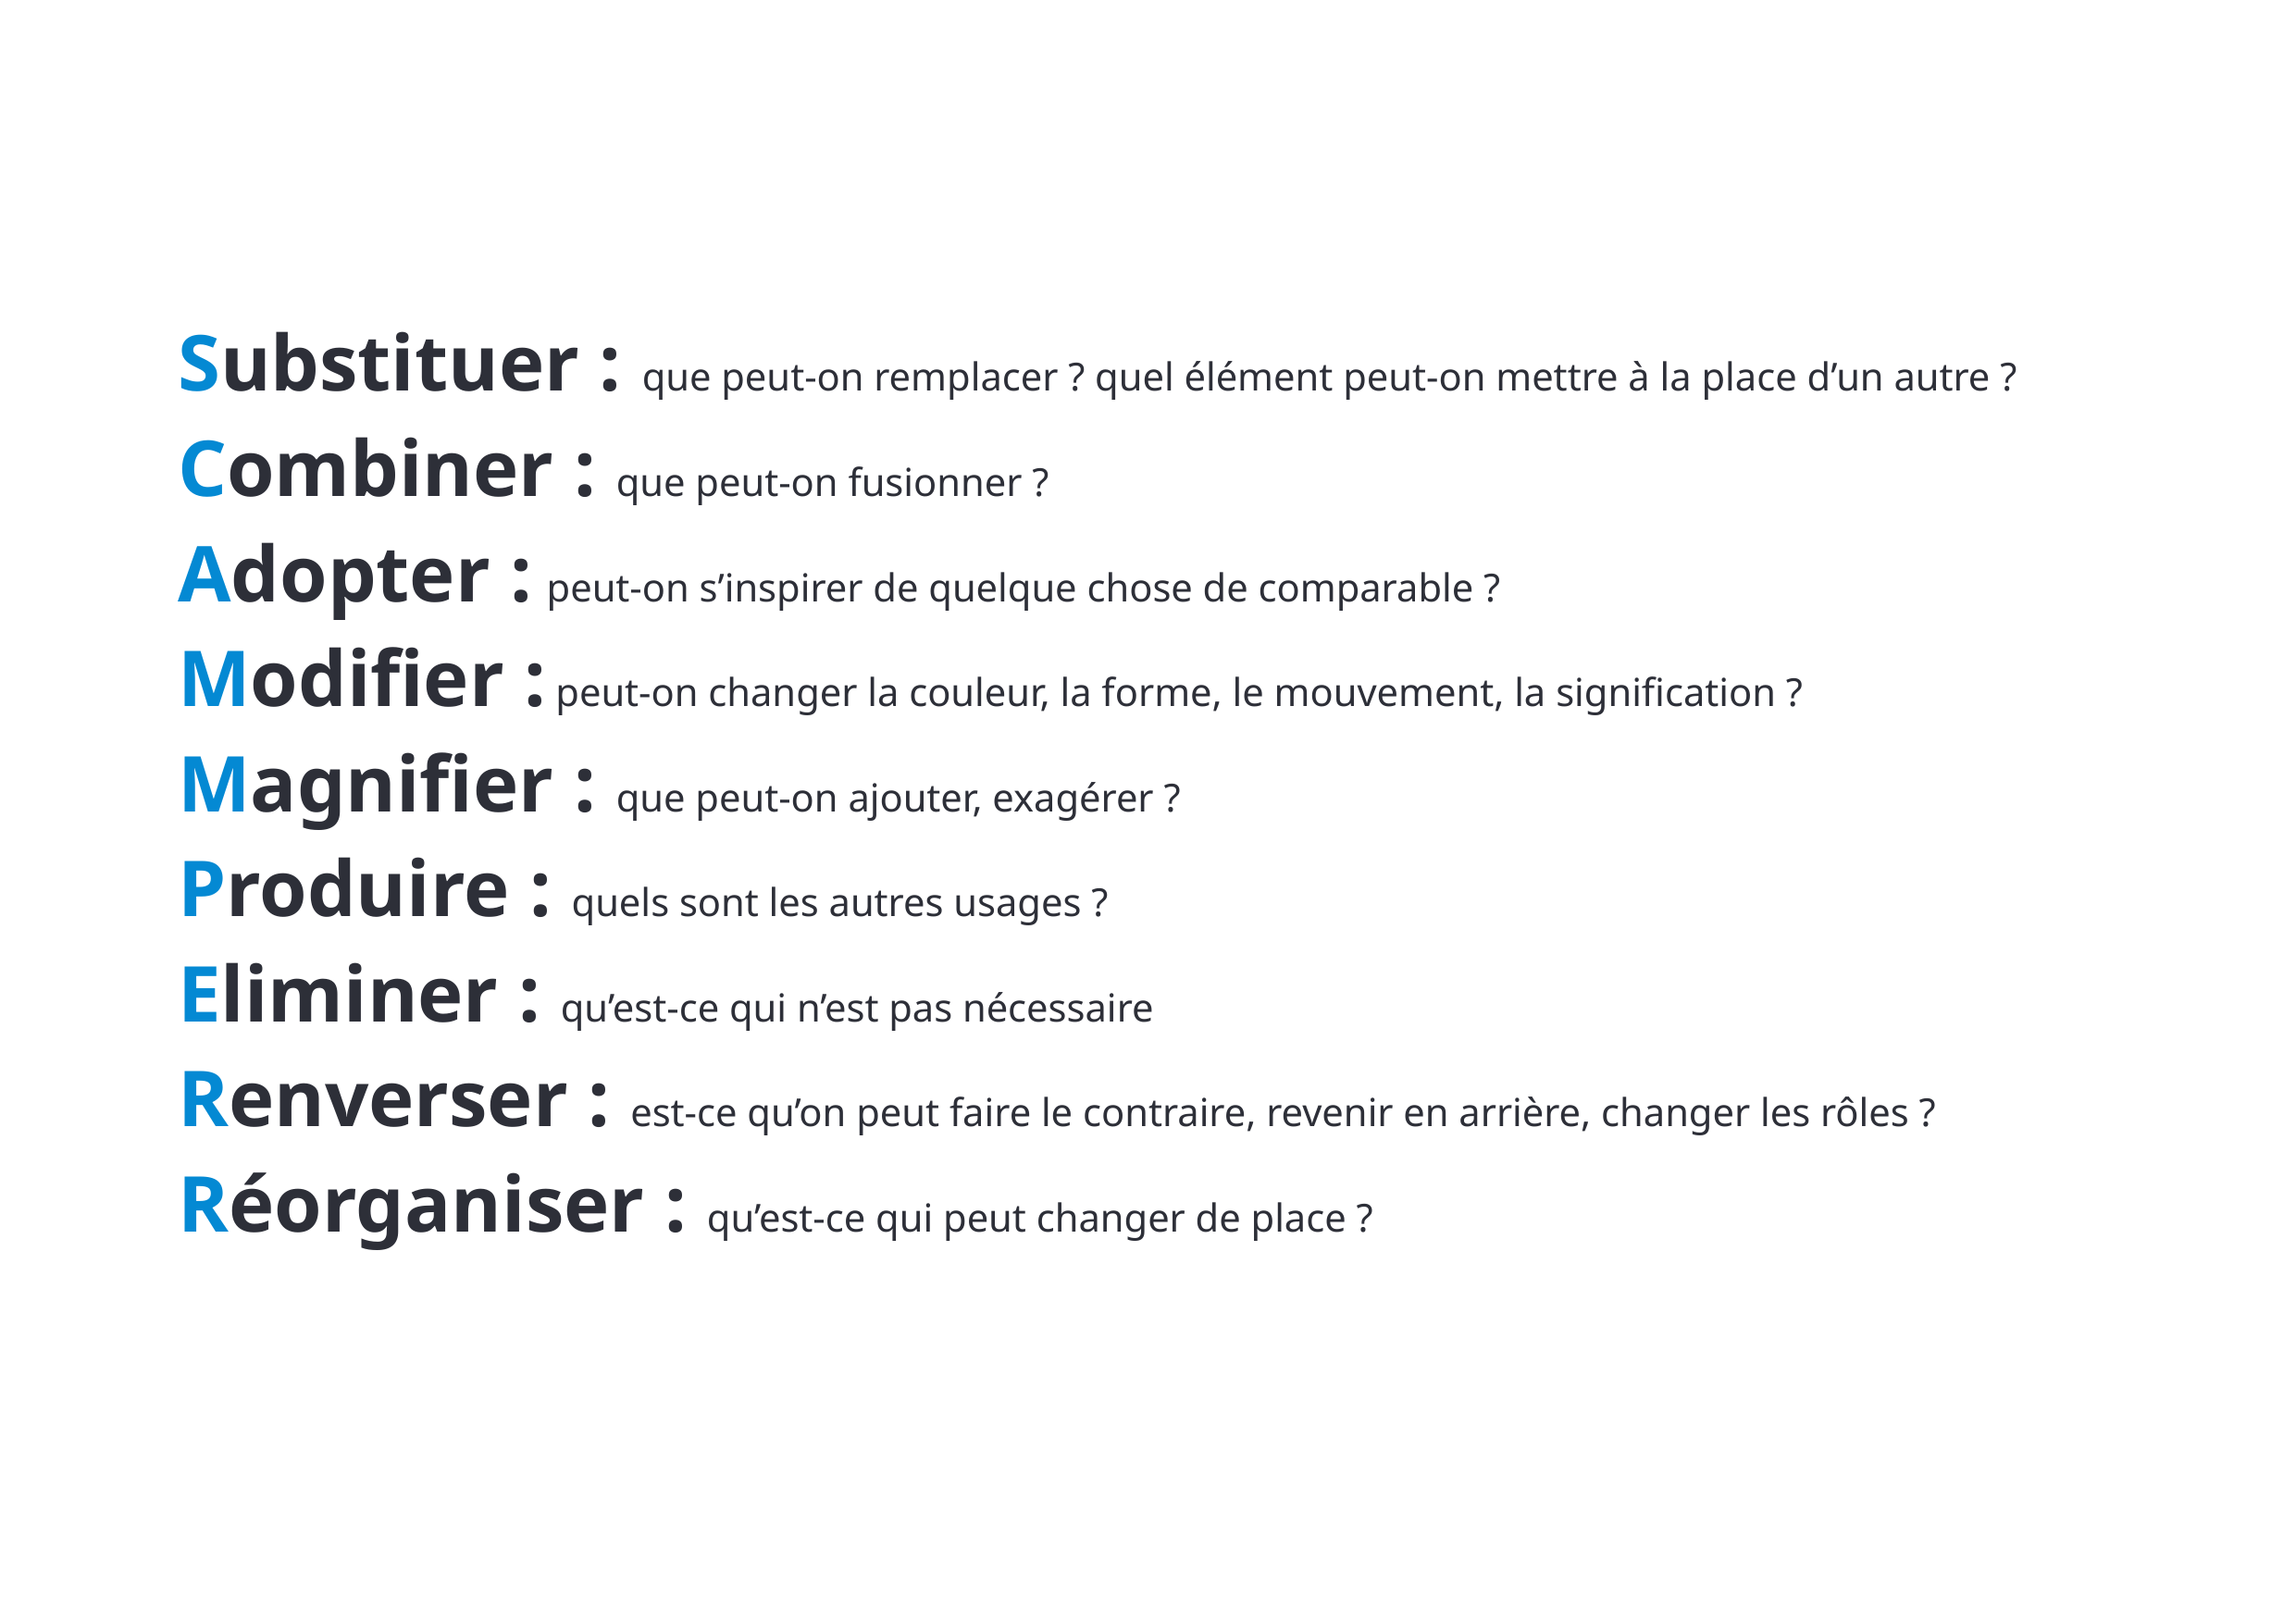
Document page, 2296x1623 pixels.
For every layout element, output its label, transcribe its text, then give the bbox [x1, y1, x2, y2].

text Réorganiser : qu’est-ce qui peut changer de place ? [109, 1149, 2186, 1255]
text Adopter : peut-on s’inspirer de quelque chose de comparable ? [109, 519, 2186, 624]
text Combiner : que peut-on fusionner ? [109, 414, 2186, 519]
text Renverser : est-ce qu’on peut faire le contraire, revenir en arrière, changer les rôles ? [109, 1045, 2186, 1149]
text Modifier : peut-on changer la couleur, la forme, le mouvement, la signification ? [109, 624, 2186, 729]
text Produire : quels sont les autres usages ? [109, 835, 2186, 939]
text Magnifier : que peut-on ajouter, exagérer ? [109, 729, 2186, 835]
text Eliminer : qu’est-ce qui n’est pas nécessaire [109, 939, 2186, 1045]
text Substituer : que peut-on remplacer ? quel élément peut-on mettre à la place d’un autre ? [109, 309, 2186, 414]
